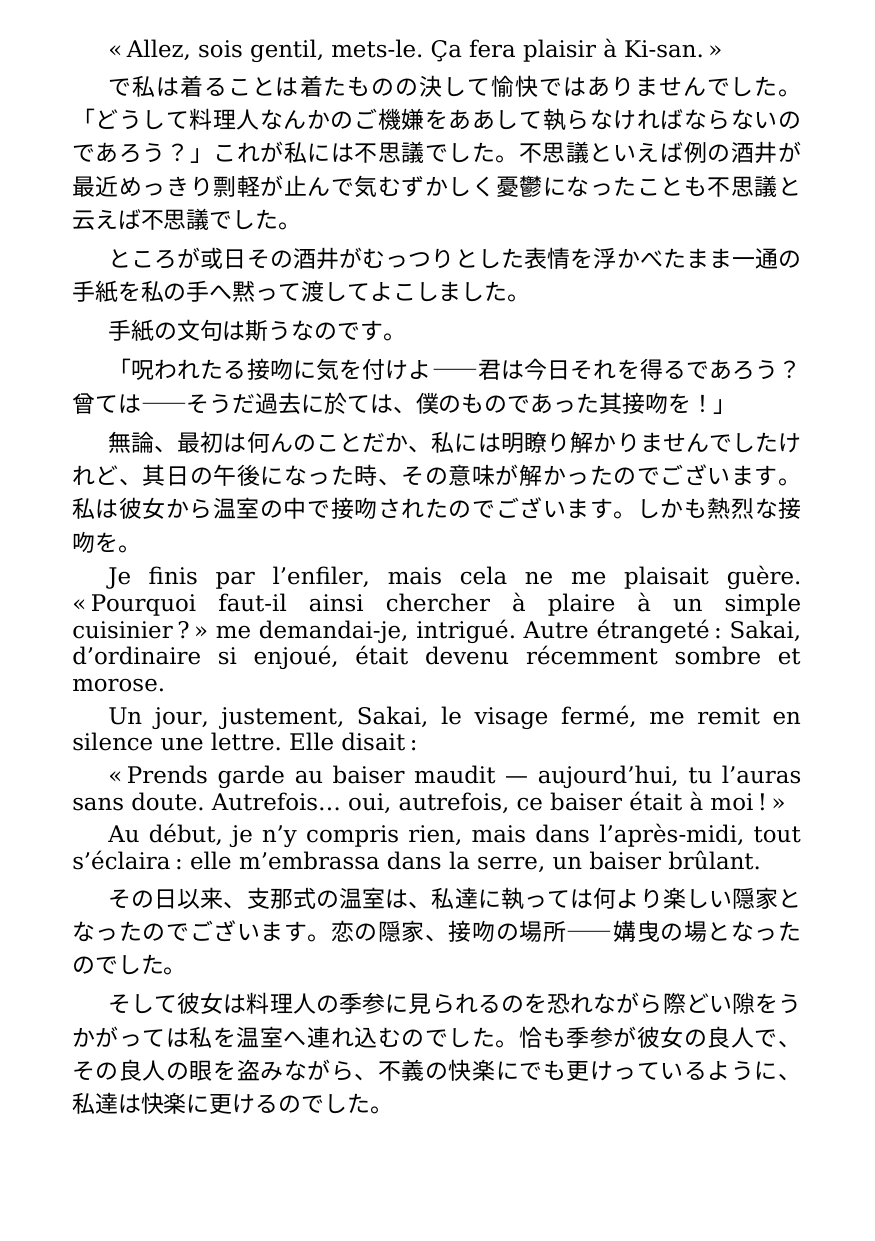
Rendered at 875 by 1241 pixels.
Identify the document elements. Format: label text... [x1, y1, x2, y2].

text « Allez, sois gentil, mets-le. Ça fera plaisir à Ki-san. » [72, 36, 802, 63]
text Un jour, justement, Sakai, le visage fermé, me remit en silence une lettre. Elle disait : [72, 703, 802, 756]
text ところが或日その酒井がむっつりとした表情を浮かべたまま一通の手紙を私の手へ黙って渡してよこしました。 [72, 241, 802, 307]
text 「呪われたる接吻に気を付けよ――君は今日それを得るであろう？ 曾ては――そうだ過去に於ては、僕のものであった其接吻を！」 [72, 352, 802, 419]
text Au début, je n’y compris rien, mais dans l’après-midi, tout s’éclaira : elle m’embrassa dans la serre, un baiser brûlant. [72, 821, 802, 875]
text で私は着ることは着たものの決して愉快ではありませんでした。「どうして料理人なんかのご機嫌をああして執らなければならないのであろう？」これが私には不思議でした。不思議といえば例の酒井が最近めっきり剽軽が止んで気むずかしく憂鬱になったことも不思議と云えば不思議でした。 [72, 69, 802, 235]
text 無論、最初は何んのことだか、私には明瞭り解かりませんでしたけれど、其日の午後になった時、その意味が解かったのでございます。私は彼女から温室の中で接吻されたのでございます。しかも熱烈な接吻を。 [72, 425, 802, 558]
text そして彼女は料理人の季参に見られるのを恐れながら際どい隙をうかがっては私を温室へ連れ込むのでした。恰も季参が彼女の良人で、その良人の眼を盗みながら、不義の快楽にでも更けっているように、私達は快楽に更けるのでした。 [72, 986, 802, 1119]
text Je finis par l’enfiler, mais cela ne me plaisait guère. « Pourquoi faut-il ainsi chercher à plaire à un simple cuisinier ? » me demandai-je, intrigué. Autre étrangeté : Sakai, d’ordinaire si enjoué, était devenu récemment sombre et morose. [72, 563, 802, 697]
text 手紙の文句は斯うなのです。 [72, 313, 802, 346]
text « Prends garde au baiser maudit — aujourd’hui, tu l’auras sans doute. Autrefois… oui, autrefois, ce baiser était à moi ! » [72, 762, 802, 815]
text その日以来、支那式の温室は、私達に執っては何より楽しい隠家となったのでございます。恋の隠家、接吻の場所――媾曳の場となったのでした。 [72, 881, 802, 980]
